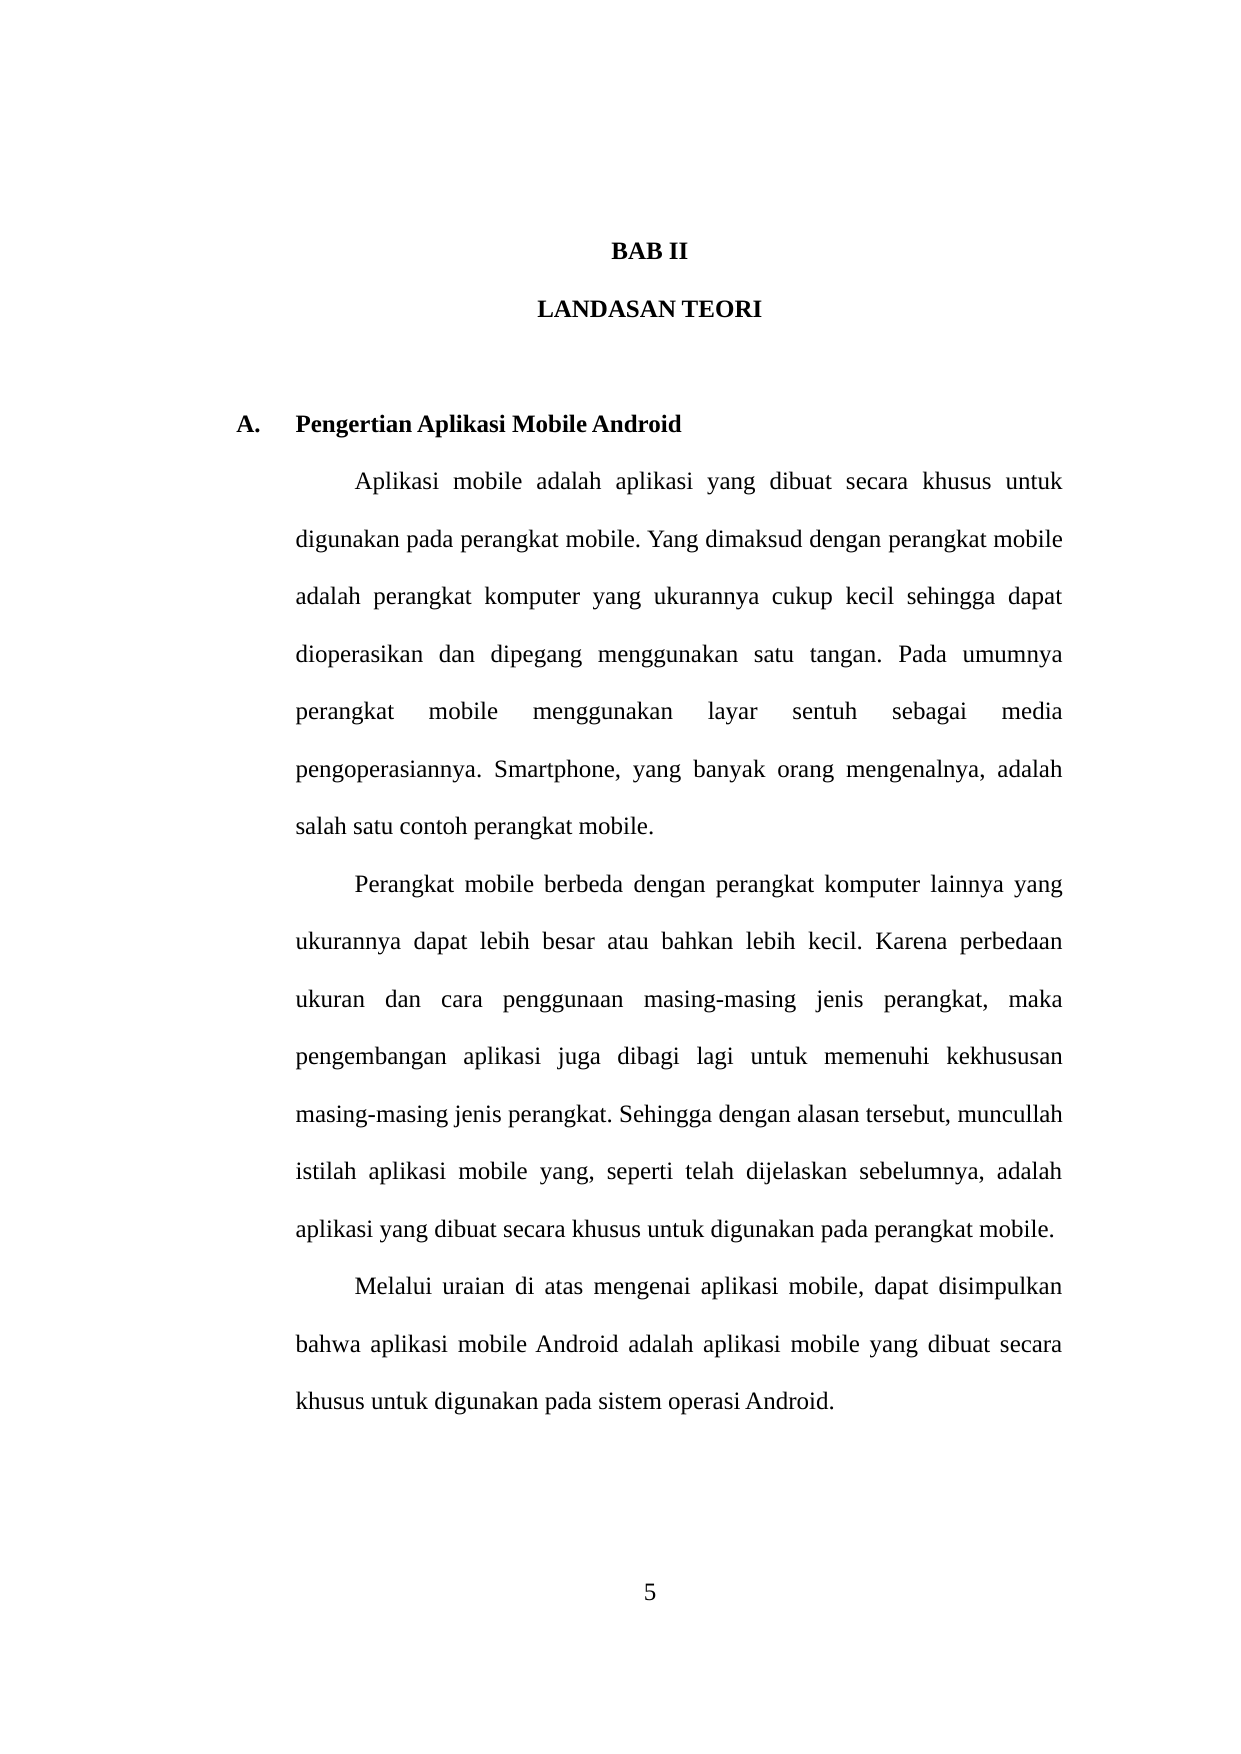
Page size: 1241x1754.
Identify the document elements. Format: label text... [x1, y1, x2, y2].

text LANDASAN TEORI [236, 294, 1063, 322]
text Aplikasi mobile adalah aplikasi yang dibuat secara khusus untuk digunakan pada perangkat mobile. Yang dimaksud dengan perangkat mobile adalah perangkat komputer yang ukurannya cukup kecil sehingga dapat dioperasikan dan dipegang menggunakan satu tangan. Pada umumnya perangkat mobile menggunakan layar sentuh sebagai media pengoperasiannya. Smartphone, yang banyak orang mengenalnya, adalah salah satu contoh perangkat mobile. [295, 466, 1063, 840]
text Melalui uraian di atas mengenai aplikasi mobile, dapat disimpulkan bahwa aplikasi mobile Android adalah aplikasi mobile yang dibuat secara khusus untuk digunakan pada sistem operasi Android. [295, 1271, 1063, 1415]
text Perangkat mobile berbeda dengan perangkat komputer lainnya yang ukurannya dapat lebih besar atau bahkan lebih kecil. Karena perbedaan ukuran dan cara penggunaan masing-masing jenis perangkat, maka pengembangan aplikasi juga dibagi lagi untuk memenuhi kekhususan masing-masing jenis perangkat. Sehingga dengan alasan tersebut, muncullah istilah aplikasi mobile yang, seperti telah dijelaskan sebelumnya, adalah aplikasi yang dibuat secara khusus untuk digunakan pada perangkat mobile. [295, 869, 1063, 1242]
text A. Pengertian Aplikasi Mobile Android [236, 409, 1063, 437]
text BAB II [236, 236, 1063, 265]
